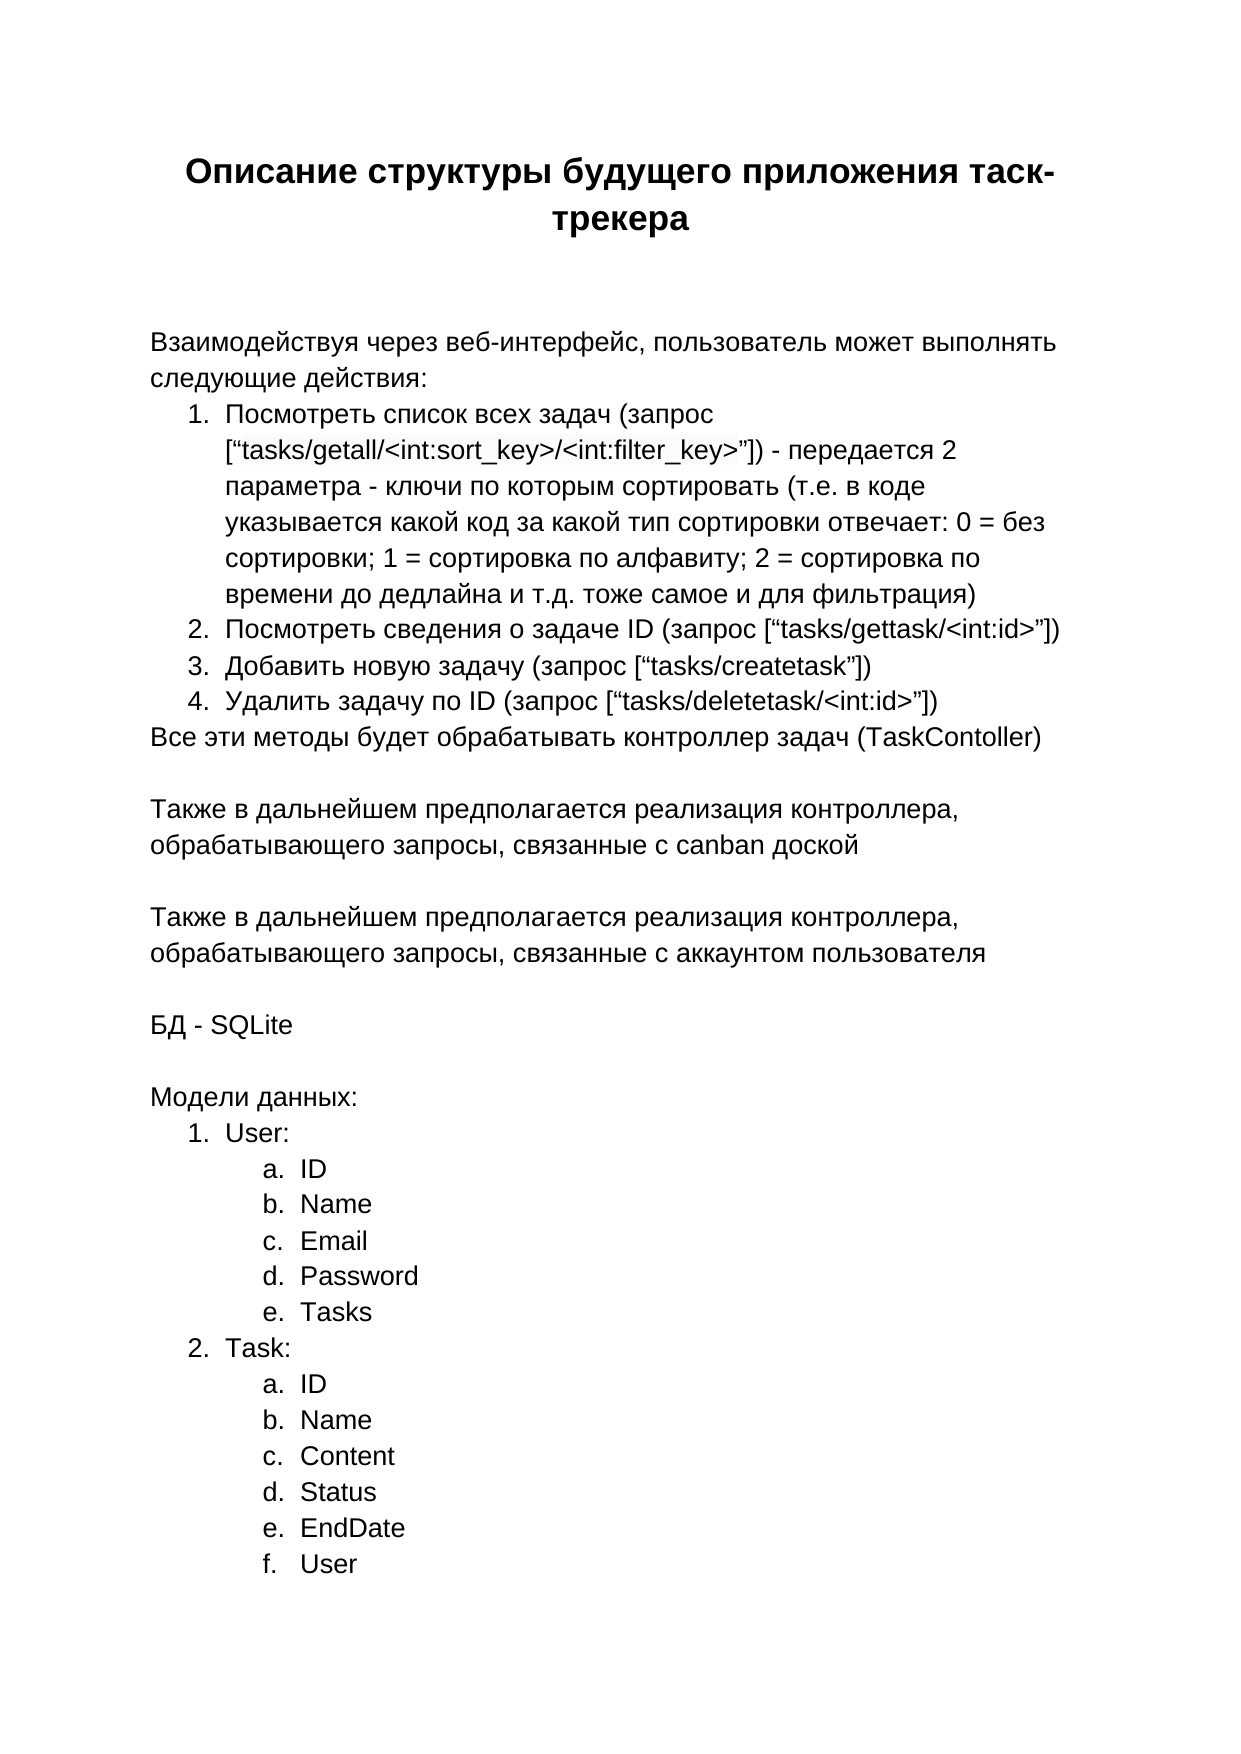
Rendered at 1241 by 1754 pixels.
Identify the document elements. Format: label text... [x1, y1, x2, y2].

text Описание структуры будущего приложения таск-трекера [150, 150, 1090, 237]
list Добавить новую задачу (запрос [“tasks/createtask”]) [187, 649, 1090, 681]
list Name [262, 1404, 1090, 1435]
text БД - SQLite [150, 1009, 1090, 1040]
text Взаимодействуя через веб-интерфейс, пользователь может выполнять следующие действия: [150, 326, 1090, 393]
text Все эти методы будет обрабатывать контроллер задач (TaskContoller) [150, 721, 1090, 753]
list Посмотреть сведения о задаче ID (запрос [“tasks/gettask/<int:id>”]) [187, 613, 1090, 645]
list Content [262, 1440, 1090, 1471]
list ID [262, 1153, 1090, 1184]
list User [262, 1548, 1090, 1579]
list Посмотреть список всех задач (запрос [“tasks/getall/<int:sort_key>/<int:filter_key>”]) - передается 2 параметра - ключи по которым сортировать (т.е. в коде указывается какой код за какой тип сортировки отвечает: 0 = без сортировки; 1 = сортировка по алфавиту; 2 = сортировка по времени до дедлайна и т.д. тоже самое и для фильтрация) [187, 398, 1090, 609]
list User: [187, 1117, 1090, 1148]
list EndDate [262, 1512, 1090, 1543]
list Tasks [262, 1296, 1090, 1328]
list Удалить задачу по ID (запрос [“tasks/deletetask/<int:id>”]) [187, 685, 1090, 717]
list Email [262, 1224, 1090, 1256]
list Task: [187, 1332, 1090, 1363]
list ID [262, 1368, 1090, 1399]
text Модели данных: [150, 1081, 1090, 1112]
list Name [262, 1188, 1090, 1220]
text Также в дальнейшем предполагается реализация контроллера, обрабатывающего запросы, связанные с canban доской [150, 793, 1090, 860]
list Status [262, 1476, 1090, 1507]
text Также в дальнейшем предполагается реализация контроллера, обрабатывающего запросы, связанные с аккаунтом пользователя [150, 901, 1090, 968]
list Password [262, 1260, 1090, 1292]
